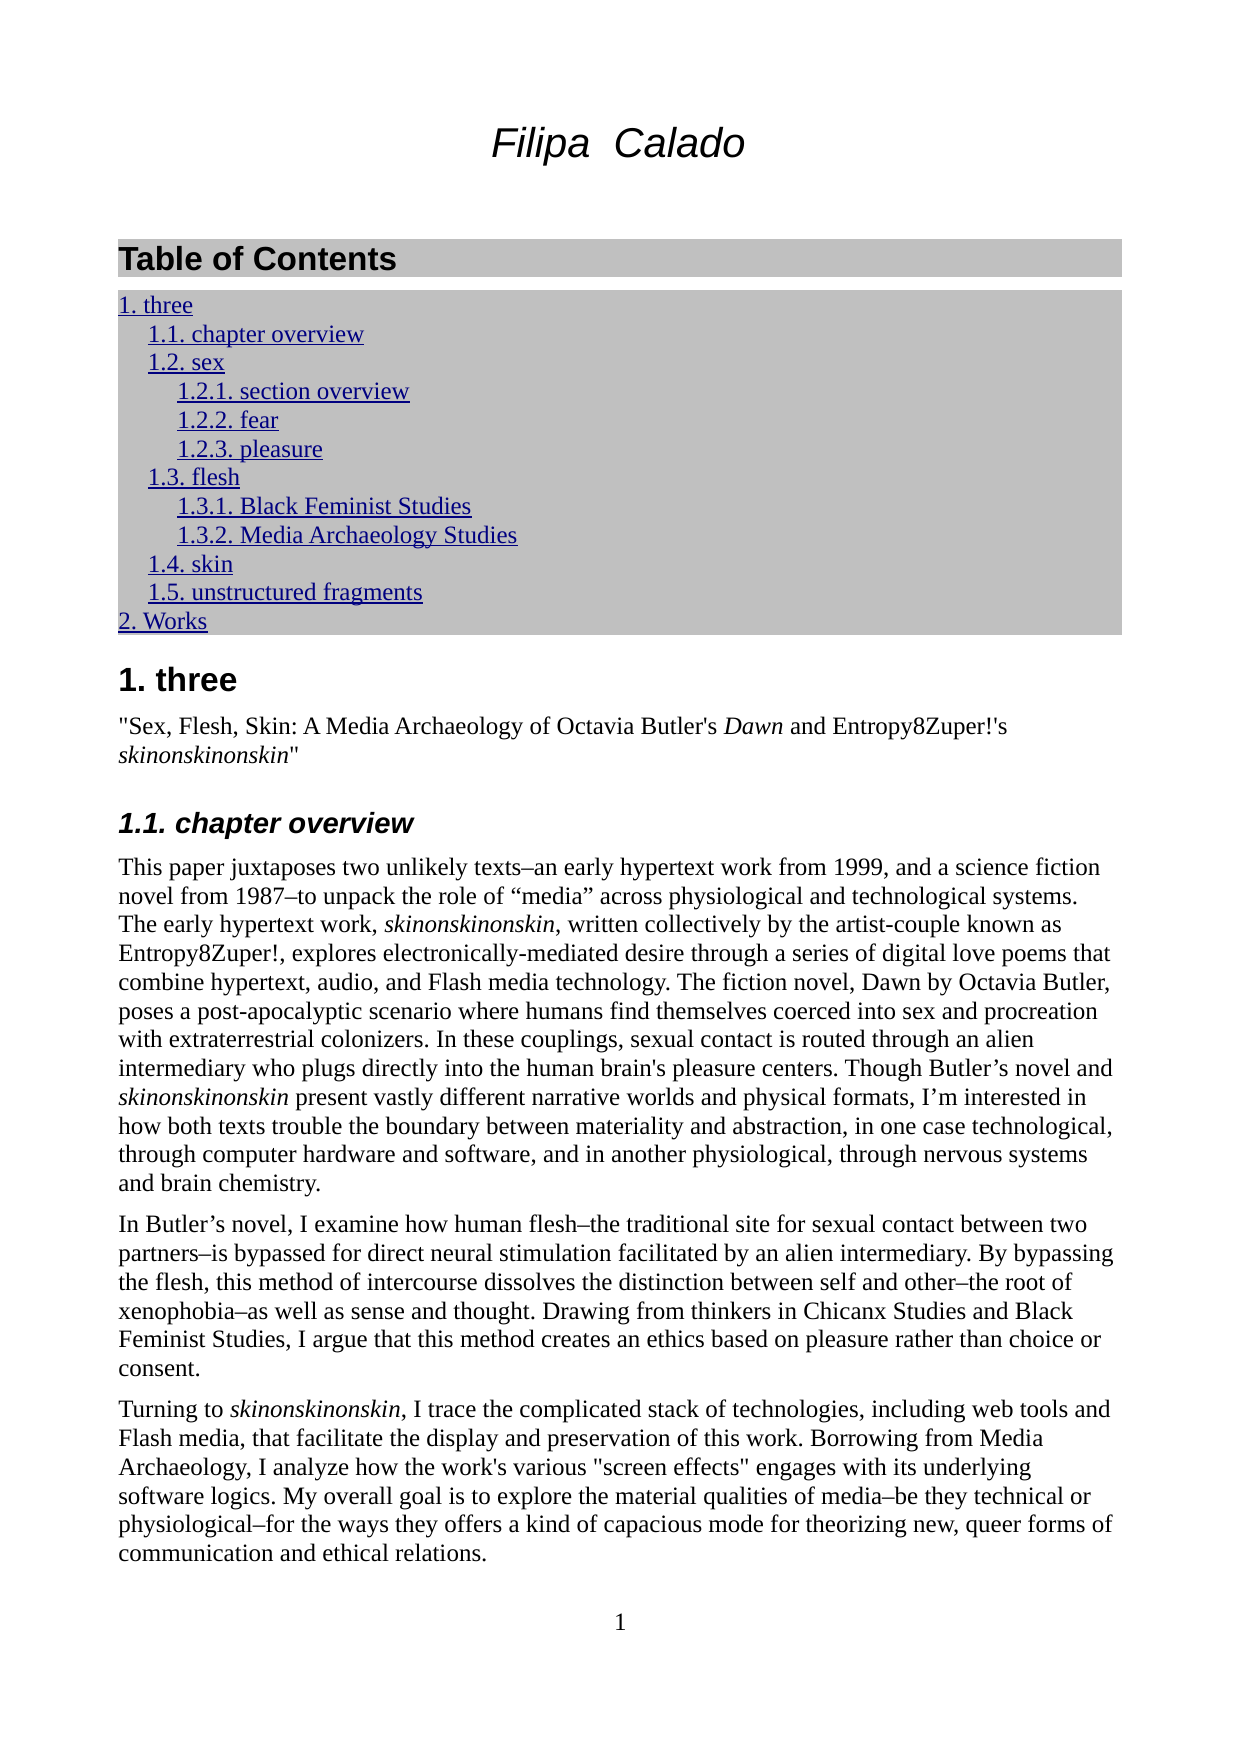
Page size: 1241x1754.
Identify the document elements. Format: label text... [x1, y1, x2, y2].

text 1.4. skin [148, 549, 1122, 577]
subtitle three [118, 660, 1122, 698]
text 1.2. sex [148, 347, 1122, 376]
subtitle Table of Contents [118, 239, 1122, 277]
subtitle chapter overview [118, 806, 1122, 839]
text 1.2.1. section overview [177, 376, 1122, 405]
text 1.3.2. Media Archaeology Studies [177, 520, 1122, 549]
subtitle Filipa Calado [118, 118, 1122, 166]
text This paper juxtaposes two unlikely texts–an early hypertext work from 1999, and a science fiction novel from 1987–to unpack the role of “media” across physiological and technological systems. The early hypertext work, skinonskinonskin, written collectively by the artist-couple known as Entropy8Zuper!, explores electronically-mediated desire through a series of digital love poems that combine hypertext, audio, and Flash media technology. The fiction novel, Dawn by Octavia Butler, poses a post-apocalyptic scenario where humans find themselves coerced into sex and procreation with extraterrestrial colonizers. In these couplings, sexual contact is routed through an alien intermediary who plugs directly into the human brain's pleasure centers. Though Butler’s novel and skinonskinonskin present vastly different narrative worlds and physical formats, I’m interested in how both texts trouble the boundary between materiality and abstraction, in one case technological, through computer hardware and software, and in another physiological, through nervous systems and brain chemistry. [118, 852, 1122, 1197]
text 1.2.2. fear [177, 405, 1122, 434]
text 1.5. unstructured fragments [148, 577, 1122, 606]
text 2. Works [118, 606, 1122, 635]
text 1.3.1. Black Feminist Studies [177, 491, 1122, 520]
text Turning to skinonskinonskin, I trace the complicated stack of technologies, including web tools and Flash media, that facilitate the display and preservation of this work. Borrowing from Media Archaeology, I analyze how the work's various "screen effects" engages with its underlying software logics. My overall goal is to explore the material qualities of media–be they technical or physiological–for the ways they offers a kind of capacious mode for theorizing new, queer forms of communication and ethical relations. [118, 1394, 1122, 1567]
text 1.3. flesh [148, 462, 1122, 491]
text "Sex, Flesh, Skin: A Media Archaeology of Octavia Butler's Dawn and Entropy8Zuper!'s skinonskinonskin" [118, 711, 1122, 768]
text In Butler’s novel, I examine how human flesh–the traditional site for sexual contact between two partners–is bypassed for direct neural stimulation facilitated by an alien intermediary. By bypassing the flesh, this method of intercourse dissolves the distinction between self and other–the root of xenophobia–as well as sense and thought. Drawing from thinkers in Chicanx Studies and Black Feminist Studies, I argue that this method creates an ethics based on pleasure rather than choice or consent. [118, 1209, 1122, 1382]
text 1.2.3. pleasure [177, 434, 1122, 462]
text 1.1. chapter overview [148, 319, 1122, 347]
text 1. three [118, 290, 1122, 319]
